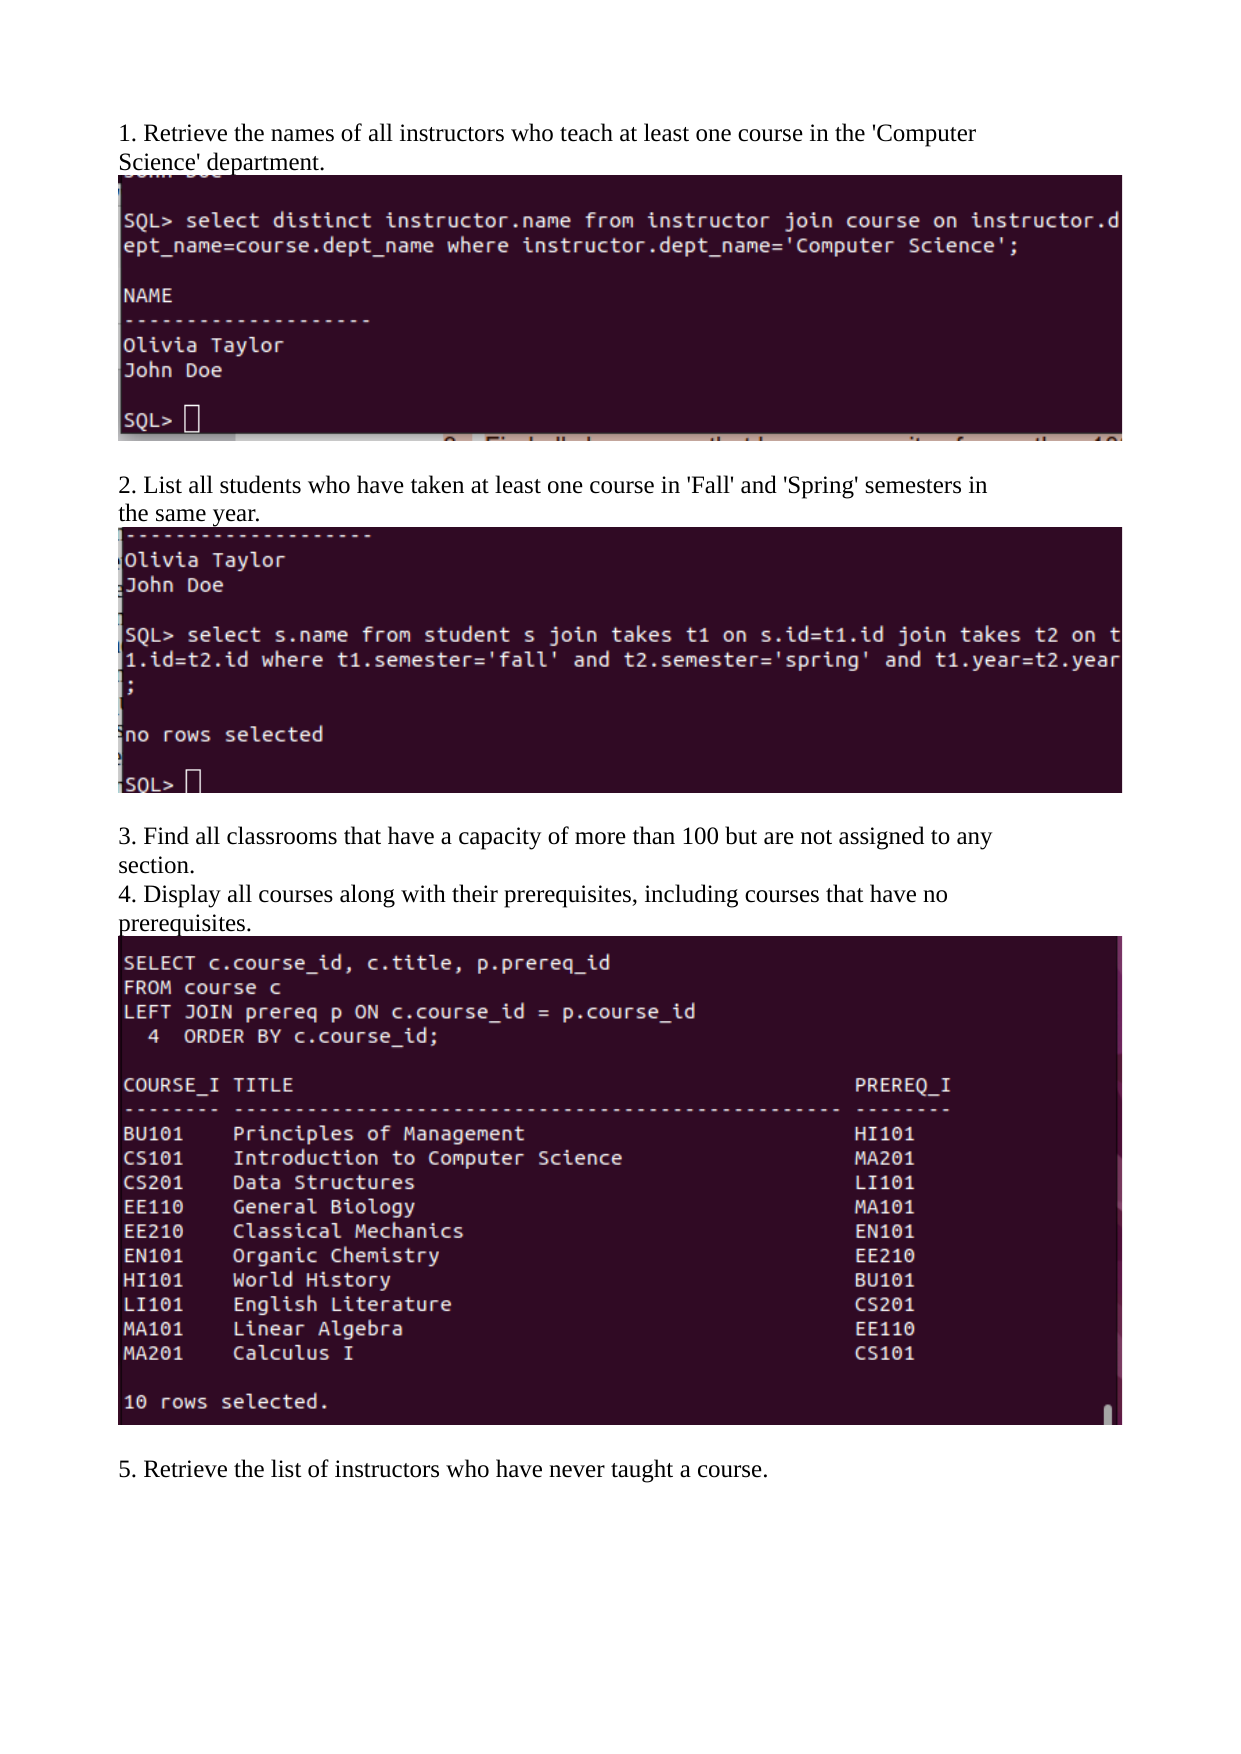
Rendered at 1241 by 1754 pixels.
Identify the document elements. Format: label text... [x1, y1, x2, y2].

text 1. Retrieve the names of all instructors who teach at least one course in the 'Computer [118, 118, 1122, 147]
text 3. Find all classrooms that have a capacity of more than 100 but are not assigned to any [118, 821, 1122, 850]
picture [118, 936, 1123, 1425]
text 5. Retrieve the list of instructors who have never taught a course. [118, 1454, 1122, 1482]
text 4. Display all courses along with their prerequisites, including courses that have no [118, 879, 1122, 908]
text the same year. [118, 498, 1122, 527]
text Science' department. [118, 147, 1122, 175]
text section. [118, 850, 1122, 879]
text prerequisites. [118, 908, 1122, 936]
picture [118, 175, 1123, 441]
picture [118, 527, 1123, 793]
text 2. List all students who have taken at least one course in 'Fall' and 'Spring' semesters in [118, 470, 1122, 498]
